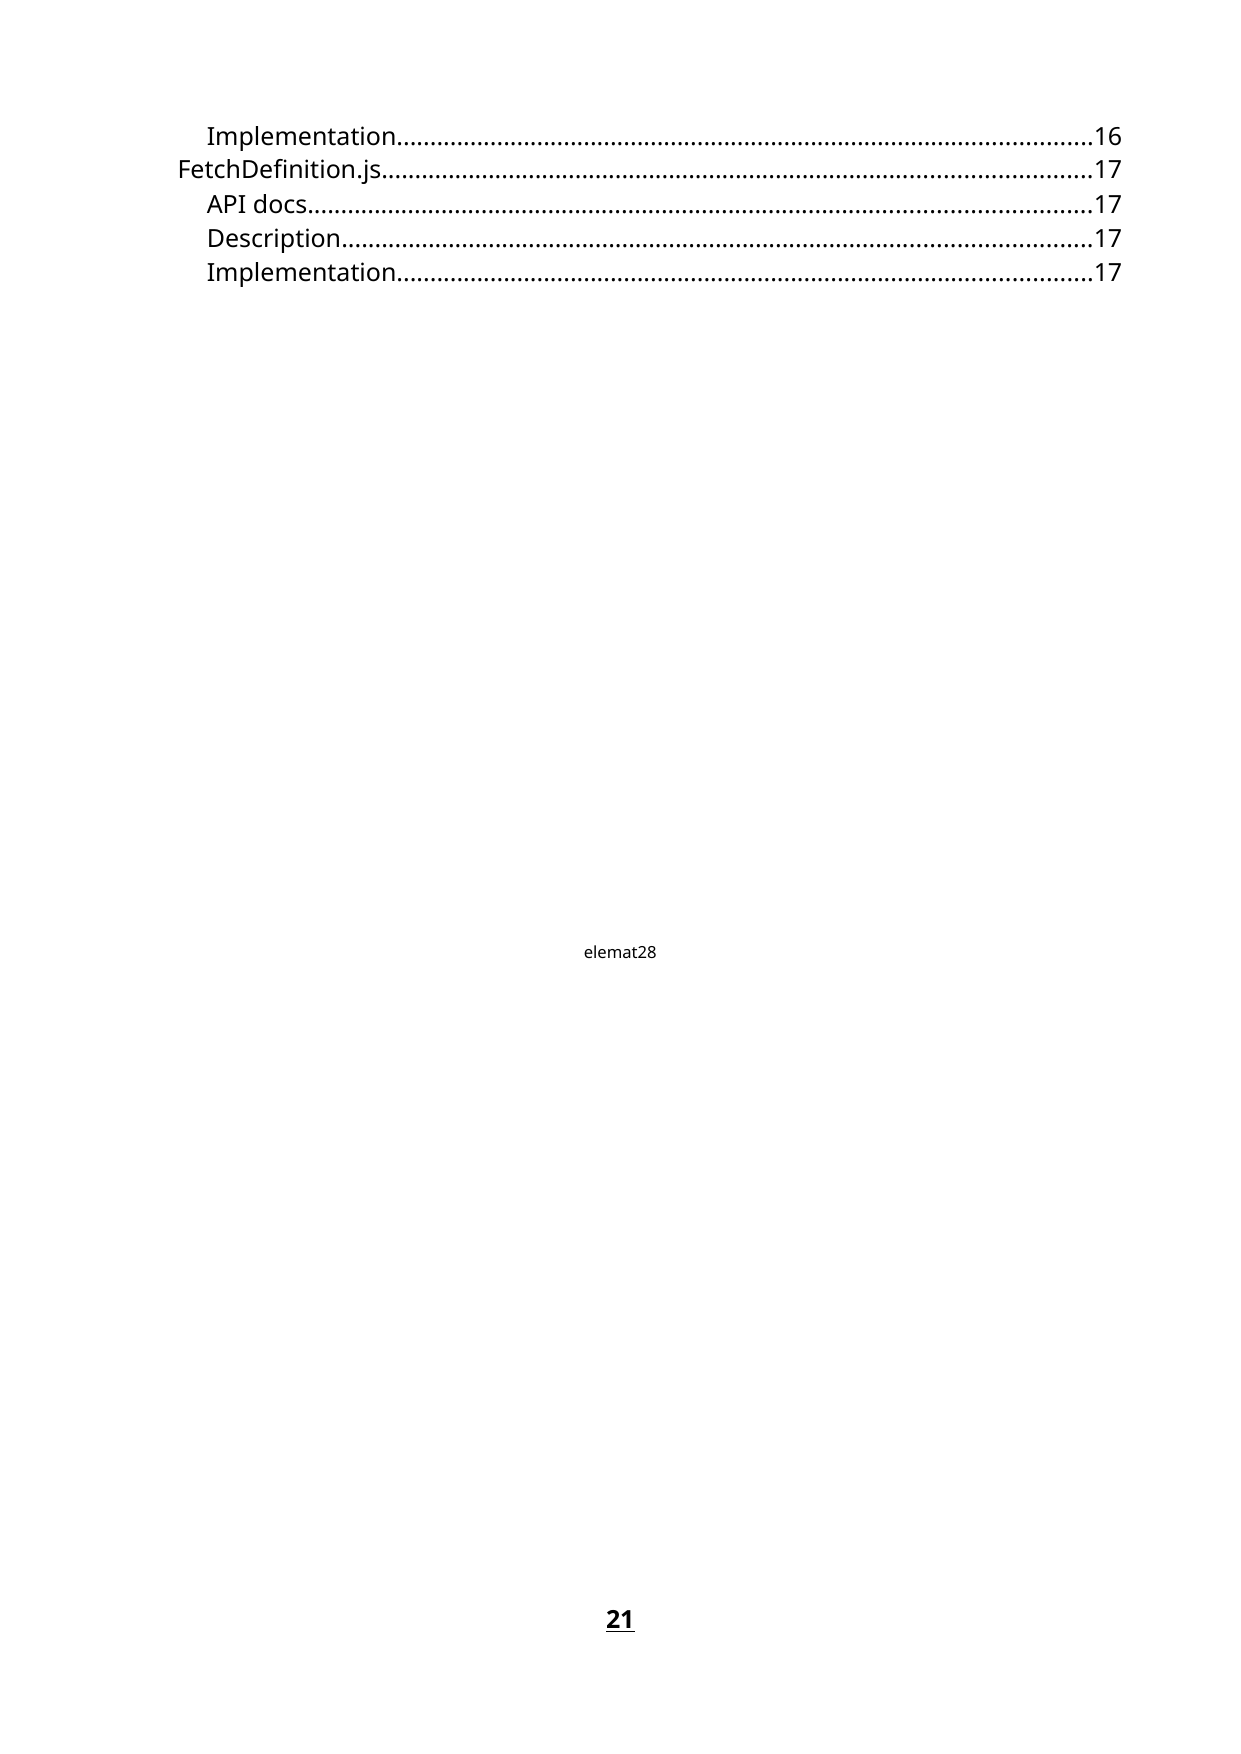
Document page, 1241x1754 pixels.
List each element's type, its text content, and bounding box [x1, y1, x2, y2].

text Implementation 17 [207, 254, 1122, 288]
text Implementation 16 [207, 118, 1122, 152]
text API docs 17 [207, 186, 1122, 220]
text FetchDefinition.js 17 [177, 152, 1122, 186]
text elemat28 [118, 941, 1122, 964]
text Description 17 [207, 220, 1122, 254]
